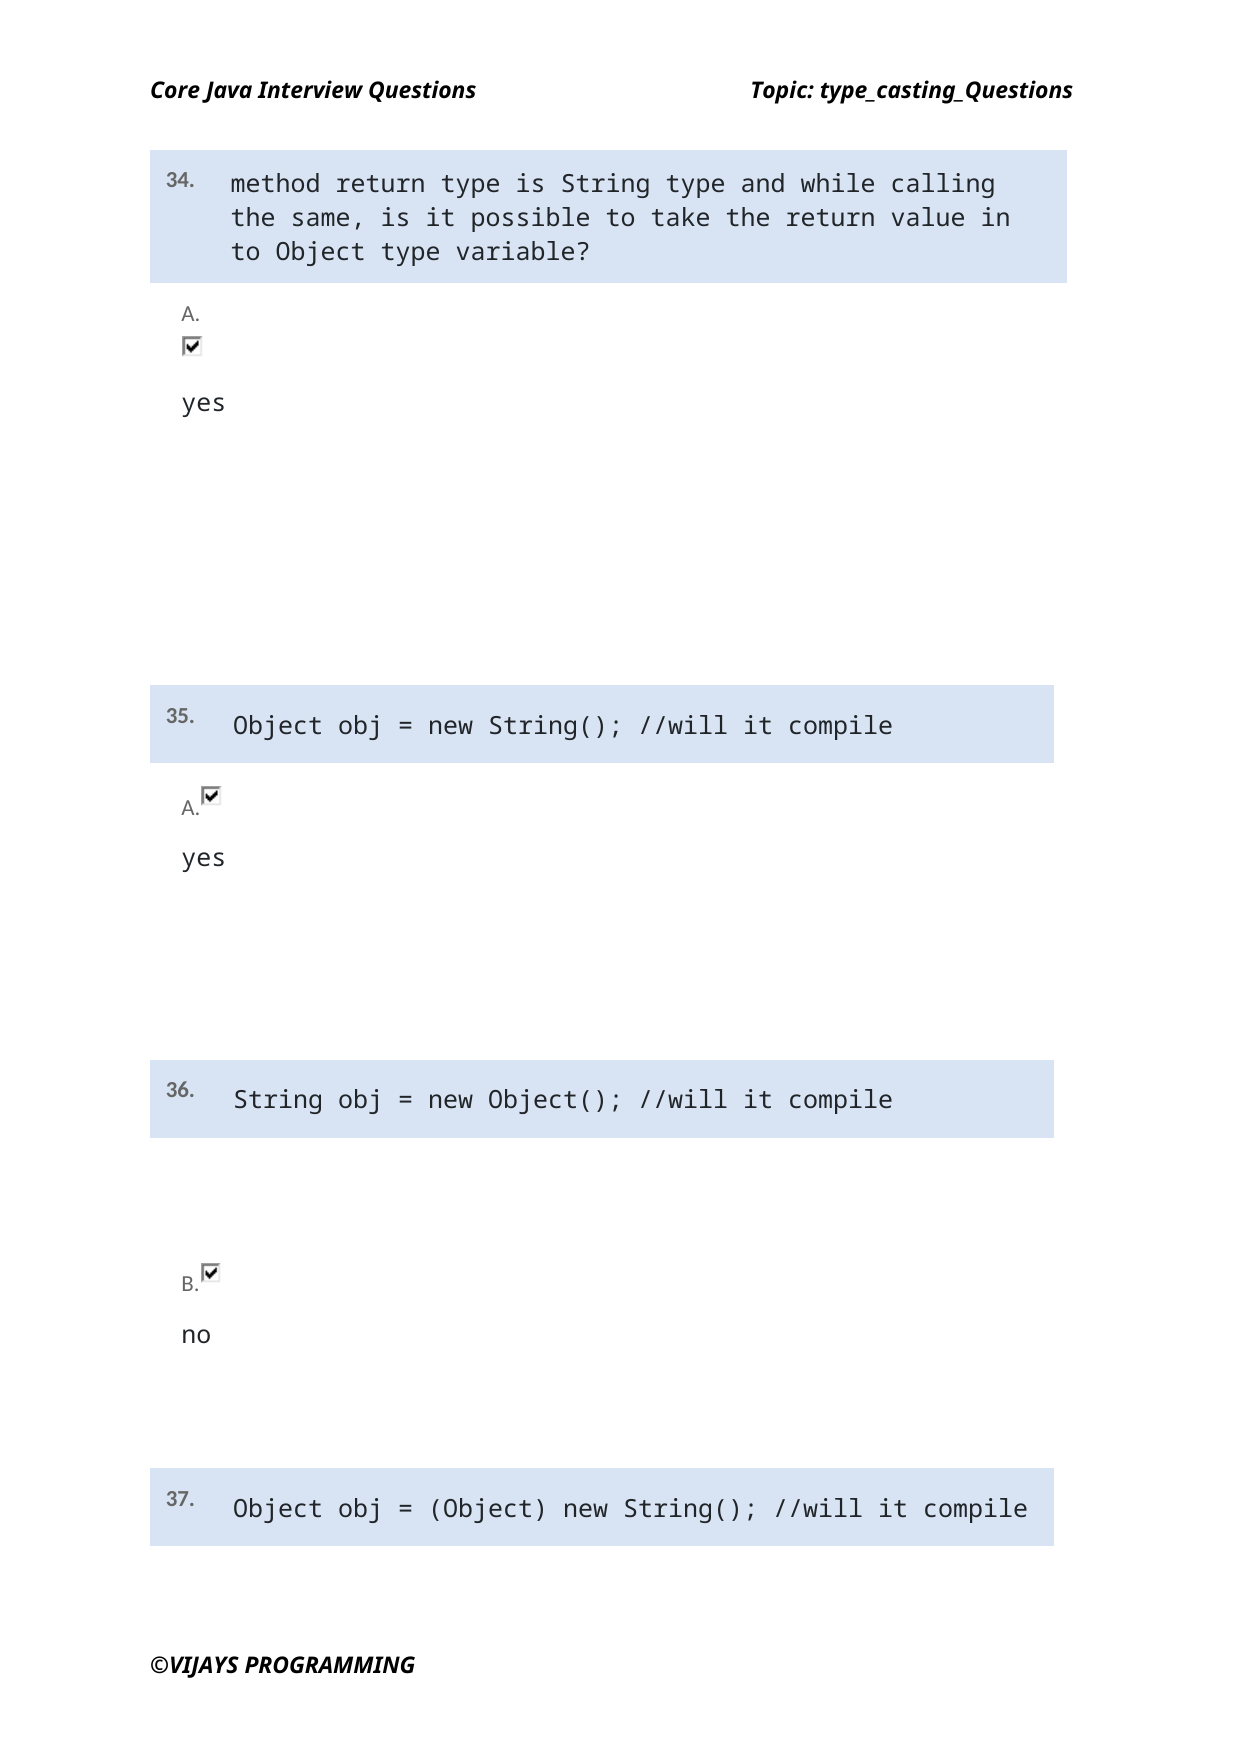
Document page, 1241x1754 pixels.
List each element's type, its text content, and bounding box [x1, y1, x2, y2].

table_header 37. [150, 1468, 217, 1546]
table_header A. yes [181, 779, 247, 976]
table_header [181, 976, 242, 1044]
table_header [1054, 1468, 1090, 1546]
table_header Object obj = (Object) new String(); //will it compile [217, 1468, 1054, 1546]
table_header [1054, 685, 1090, 763]
table_cell 36. [150, 1060, 217, 1138]
table_header [181, 520, 242, 669]
table_header Object obj = new String(); //will it compile [217, 685, 1054, 763]
table_header B. no [181, 1256, 242, 1452]
table_header A. yes [181, 299, 242, 520]
table_cell [150, 763, 1090, 1060]
table_cell [150, 284, 1090, 685]
table_cell [1067, 150, 1090, 283]
table_cell 34. [150, 150, 215, 283]
table_cell [150, 1138, 1090, 1468]
table_cell String obj = new Object(); //will it compile [217, 1060, 1054, 1138]
table_cell [1054, 1060, 1090, 1138]
table_header 35. [150, 685, 217, 763]
table_header [181, 1154, 242, 1256]
table_cell method return type is String type and while calling the same, is it possible to take the return value in to Object type variable? [215, 150, 1067, 283]
